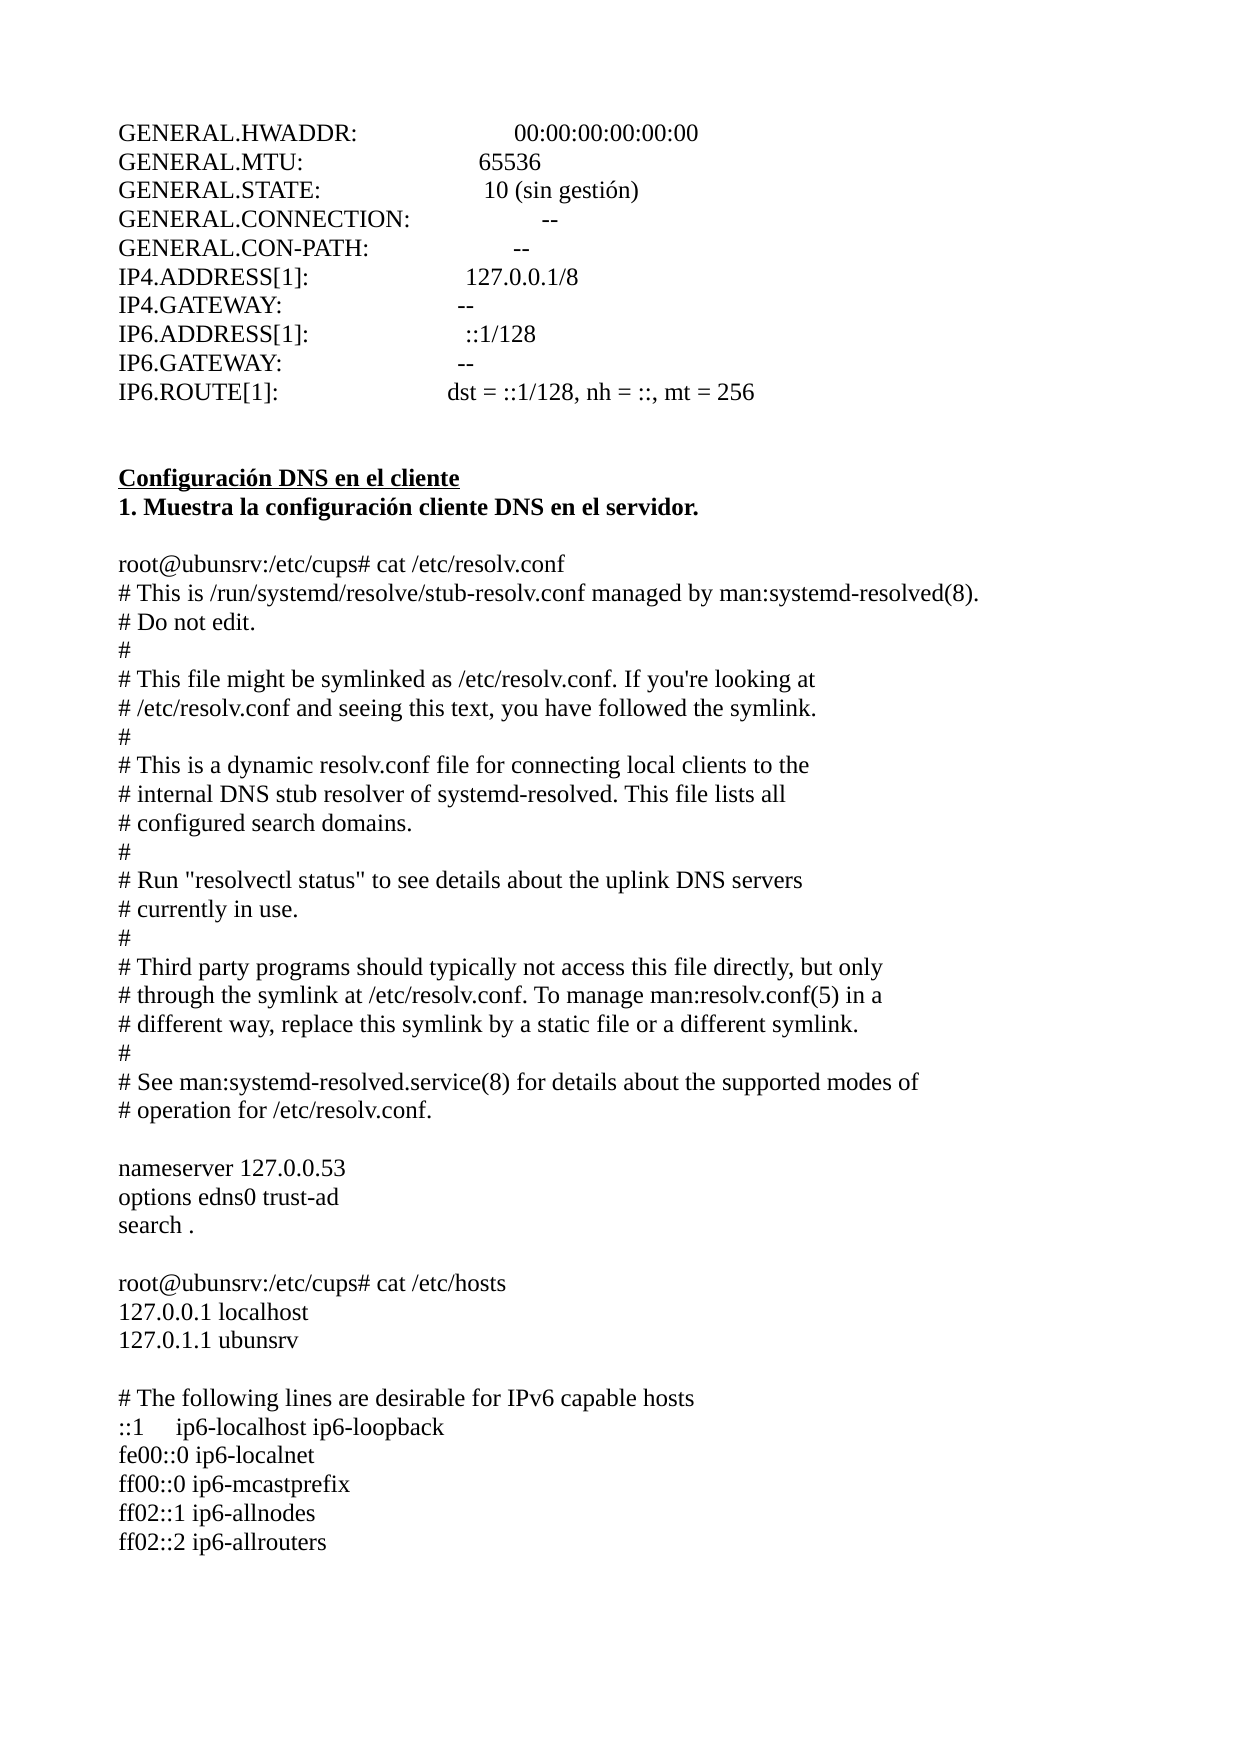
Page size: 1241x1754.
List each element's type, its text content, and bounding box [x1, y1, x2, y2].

text # [118, 636, 1122, 664]
text IP6.ADDRESS[1]: ::1/128 [118, 319, 1122, 348]
text ff00::0 ip6-mcastprefix [118, 1469, 1122, 1498]
text GENERAL.MTU: 65536 [118, 147, 1122, 176]
text # [118, 722, 1122, 751]
text # The following lines are desirable for IPv6 capable hosts [118, 1383, 1122, 1412]
text Configuración DNS en el cliente [118, 463, 1122, 492]
text nameserver 127.0.0.53 [118, 1153, 1122, 1182]
text # See man:systemd-resolved.service(8) for details about the supported modes of [118, 1067, 1122, 1096]
text # through the symlink at /etc/resolv.conf. To manage man:resolv.conf(5) in a [118, 981, 1122, 1009]
text IP6.GATEWAY: -- [118, 348, 1122, 377]
text # This is /run/systemd/resolve/stub-resolv.conf managed by man:systemd-resolved(8). [118, 578, 1122, 607]
text 127.0.0.1 localhost [118, 1297, 1122, 1326]
text ff02::1 ip6-allnodes [118, 1498, 1122, 1527]
text # [118, 1038, 1122, 1067]
text # Run "resolvectl status" to see details about the uplink DNS servers [118, 866, 1122, 894]
text root@ubunsrv:/etc/cups# cat /etc/resolv.conf [118, 549, 1122, 578]
text GENERAL.CON-PATH: -- [118, 233, 1122, 262]
text # This file might be symlinked as /etc/resolv.conf. If you're looking at [118, 664, 1122, 693]
text # Do not edit. [118, 607, 1122, 636]
text 1. Muestra la configuración cliente DNS en el servidor. [118, 492, 1122, 521]
text ff02::2 ip6-allrouters [118, 1527, 1122, 1556]
text search . [118, 1211, 1122, 1239]
text 127.0.1.1 ubunsrv [118, 1326, 1122, 1354]
text GENERAL.STATE: 10 (sin gestión) [118, 176, 1122, 204]
text # operation for /etc/resolv.conf. [118, 1096, 1122, 1124]
text # different way, replace this symlink by a static file or a different symlink. [118, 1009, 1122, 1038]
text GENERAL.CONNECTION: -- [118, 204, 1122, 233]
text # [118, 837, 1122, 866]
text IP4.GATEWAY: -- [118, 291, 1122, 319]
text fe00::0 ip6-localnet [118, 1441, 1122, 1469]
text GENERAL.HWADDR: 00:00:00:00:00:00 [118, 118, 1122, 147]
text IP4.ADDRESS[1]: 127.0.0.1/8 [118, 262, 1122, 291]
text IP6.ROUTE[1]: dst = ::1/128, nh = ::, mt = 256 [118, 377, 1122, 406]
text ::1 ip6-localhost ip6-loopback [118, 1412, 1122, 1441]
text # configured search domains. [118, 808, 1122, 837]
text # currently in use. [118, 894, 1122, 923]
text # internal DNS stub resolver of systemd-resolved. This file lists all [118, 779, 1122, 808]
text root@ubunsrv:/etc/cups# cat /etc/hosts [118, 1268, 1122, 1297]
text # /etc/resolv.conf and seeing this text, you have followed the symlink. [118, 693, 1122, 722]
text options edns0 trust-ad [118, 1182, 1122, 1211]
text # This is a dynamic resolv.conf file for connecting local clients to the [118, 751, 1122, 779]
text # [118, 923, 1122, 952]
text # Third party programs should typically not access this file directly, but only [118, 952, 1122, 981]
